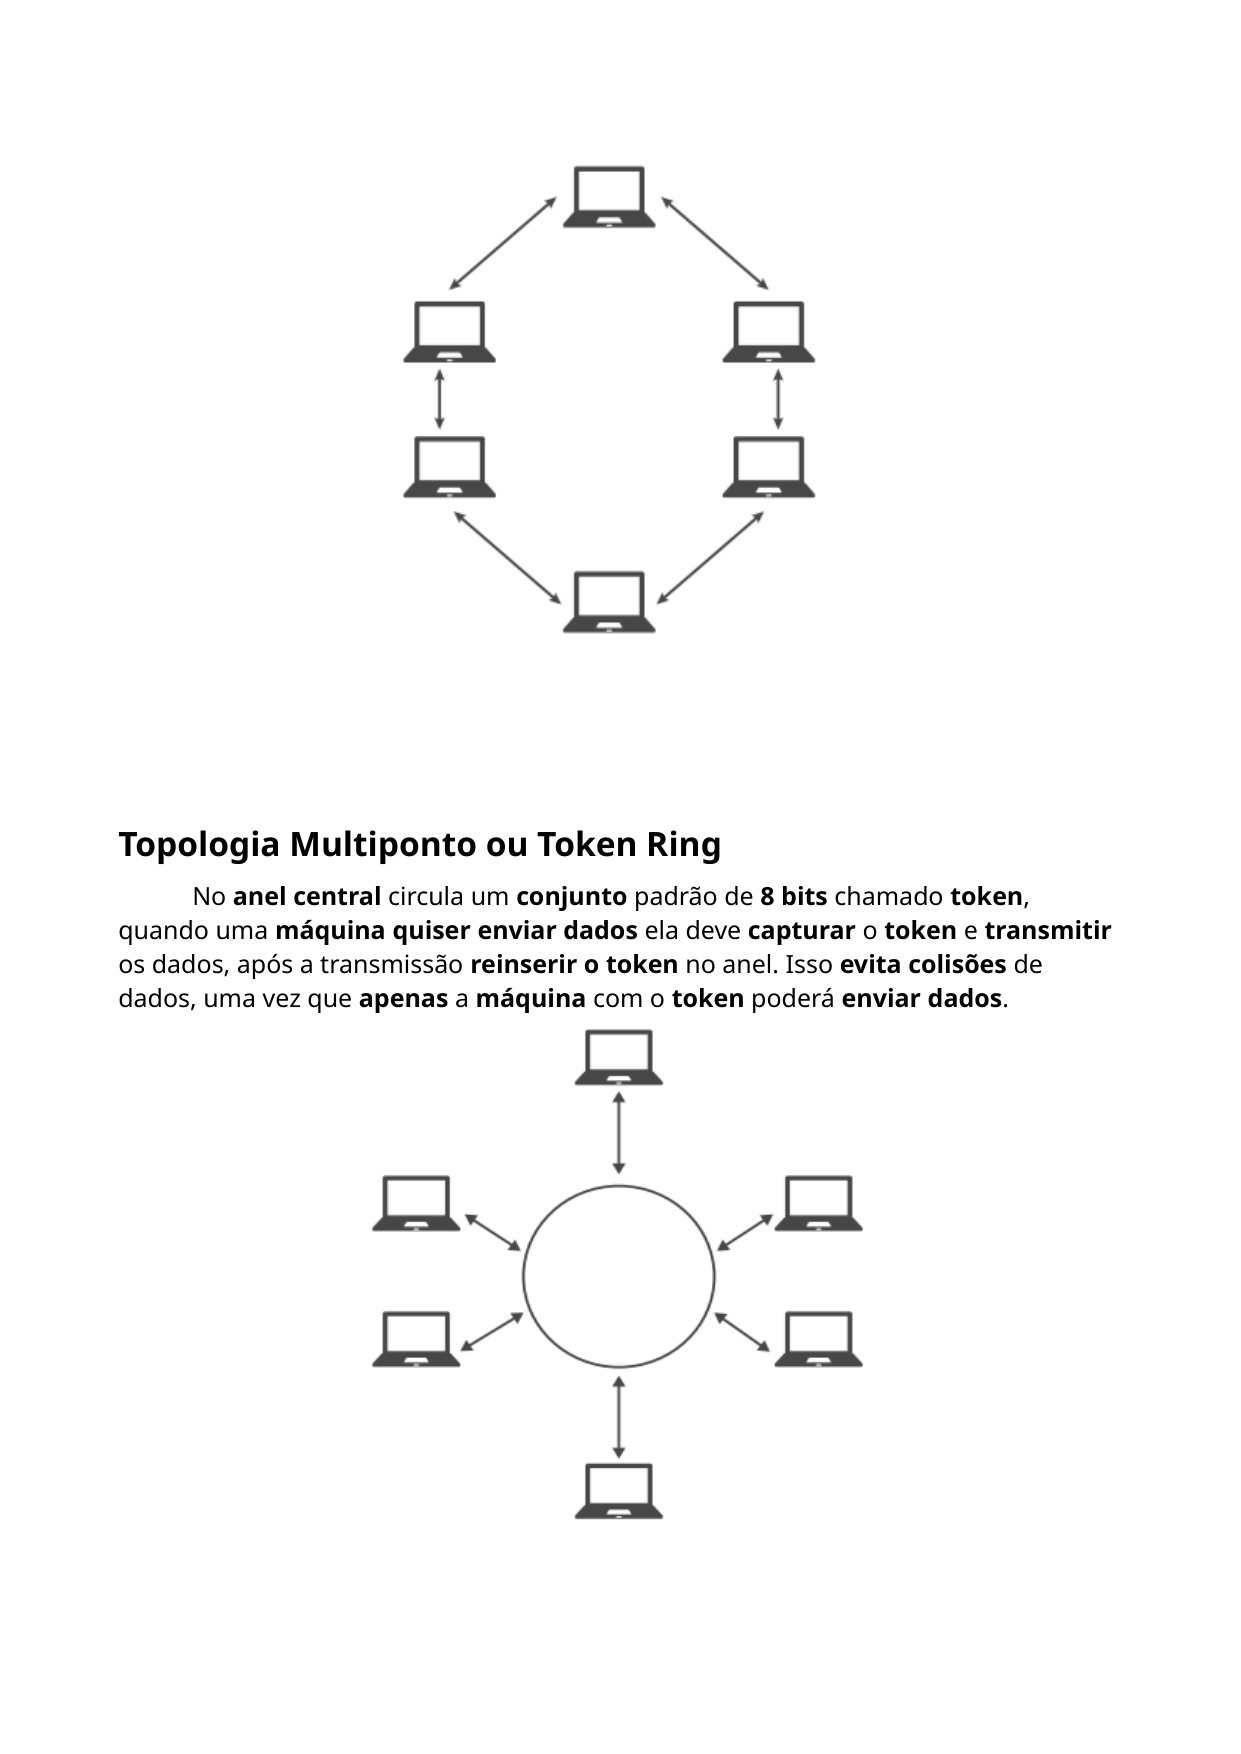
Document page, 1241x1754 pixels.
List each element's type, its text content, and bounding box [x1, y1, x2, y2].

text No anel central circula um conjunto padrão de 8 bits chamado token, quando uma máquina quiser enviar dados ela deve capturar o token e transmitir os dados, após a transmissão reinserir o token no anel. Isso evita colisões de dados, uma vez que apenas a máquina com o token poderá enviar dados. [118, 878, 1122, 1015]
picture [352, 151, 889, 654]
picture [356, 1014, 884, 1532]
subtitle Topologia Multiponto ou Token Ring [118, 820, 1122, 866]
